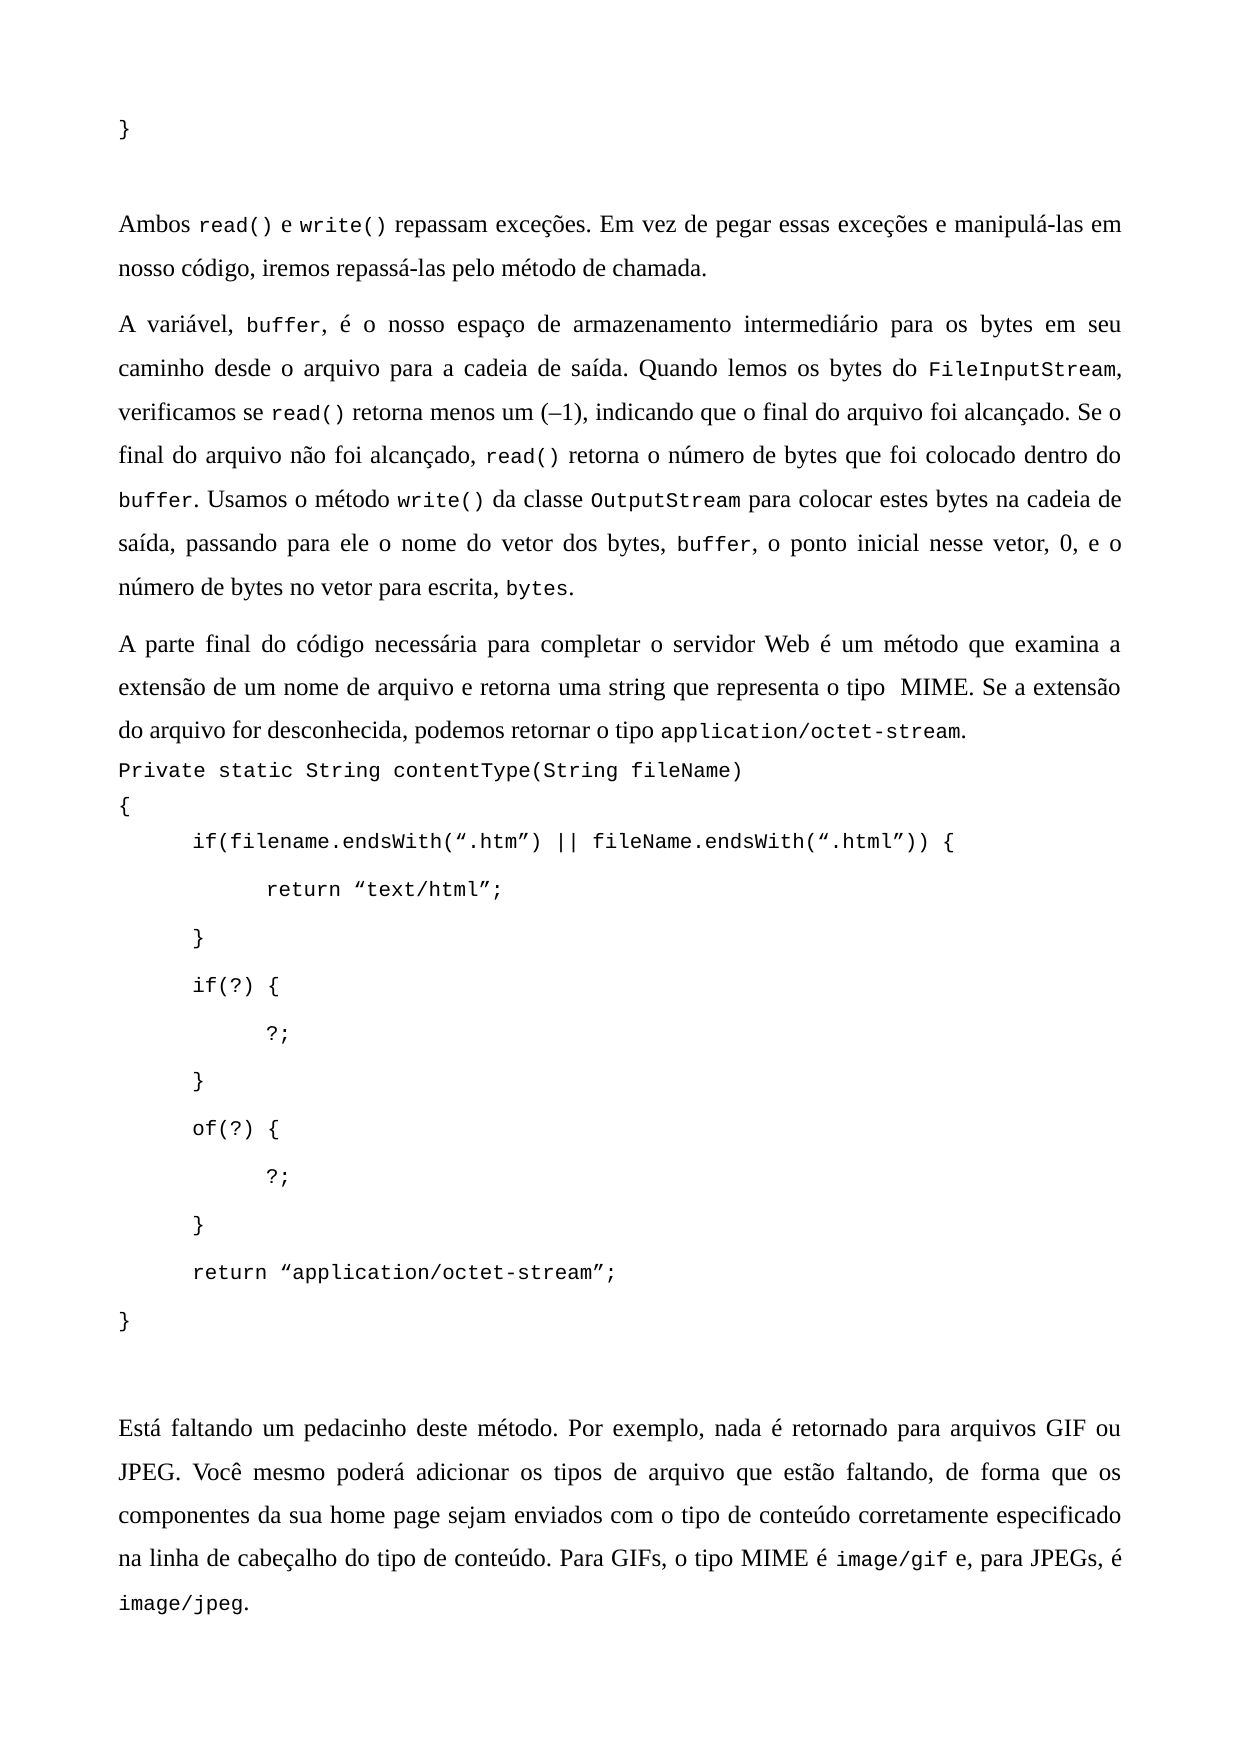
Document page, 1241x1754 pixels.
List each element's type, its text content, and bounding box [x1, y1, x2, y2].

text } [118, 118, 1122, 142]
text return “text/html”; [118, 879, 1122, 902]
text A variável, buffer, é o nosso espaço de armazenamento intermediário para os bytes em seu caminho desde o arquivo para a cadeia de saída. Quando lemos os bytes do FileInputStream, verificamos se read() retorna menos um (–1), indicando que o final do arquivo foi alcançado. Se o final do arquivo não foi alcançado, read() retorna o número de bytes que foi colocado dentro do buffer. Usamos o método write() da classe OutputStream para colocar estes bytes na cadeia de saída, passando para ele o nome do vetor dos bytes, buffer, o ponto inicial nesse vetor, 0, e o número de bytes no vetor para escrita, bytes. [118, 309, 1122, 602]
text ?; [118, 1022, 1122, 1046]
text A parte final do código necessária para completar o servidor Web é um método que examina a extensão de um nome de arquivo e retorna uma string que representa o tipo MIME. Se a extensão do arquivo for desconhecida, podemos retornar o tipo application/octet-stream. [118, 629, 1122, 745]
text if(?) { [118, 974, 1122, 998]
text Private static String contentType(String fileName) [118, 760, 1122, 784]
text Está faltando um pedacinho deste método. Por exemplo, nada é retornado para arquivos GIF ou JPEG. Você mesmo poderá adicionar os tipos de arquivo que estão faltando, de forma que os componentes da sua home page sejam enviados com o tipo de conteúdo corretamente especificado na linha de cabeçalho do tipo de conteúdo. Para GIFs, o tipo MIME é image/gif e, para JPEGs, é image/jpeg. [118, 1413, 1122, 1616]
text if(filename.endsWith(“.htm”) || fileName.endsWith(“.html”)) { [118, 831, 1122, 854]
text } [118, 1310, 1122, 1334]
text } [118, 927, 1122, 950]
text Ambos read() e write() repassam exceções. Em vez de pegar essas exceções e manipulá-las em nosso código, iremos repassá-las pelo método de chamada. [118, 209, 1122, 282]
text of(?) { [118, 1118, 1122, 1142]
text } [118, 1070, 1122, 1094]
text ?; [118, 1166, 1122, 1190]
text return “application/octet-stream”; [118, 1262, 1122, 1286]
text } [118, 1214, 1122, 1238]
text { [118, 795, 1122, 819]
